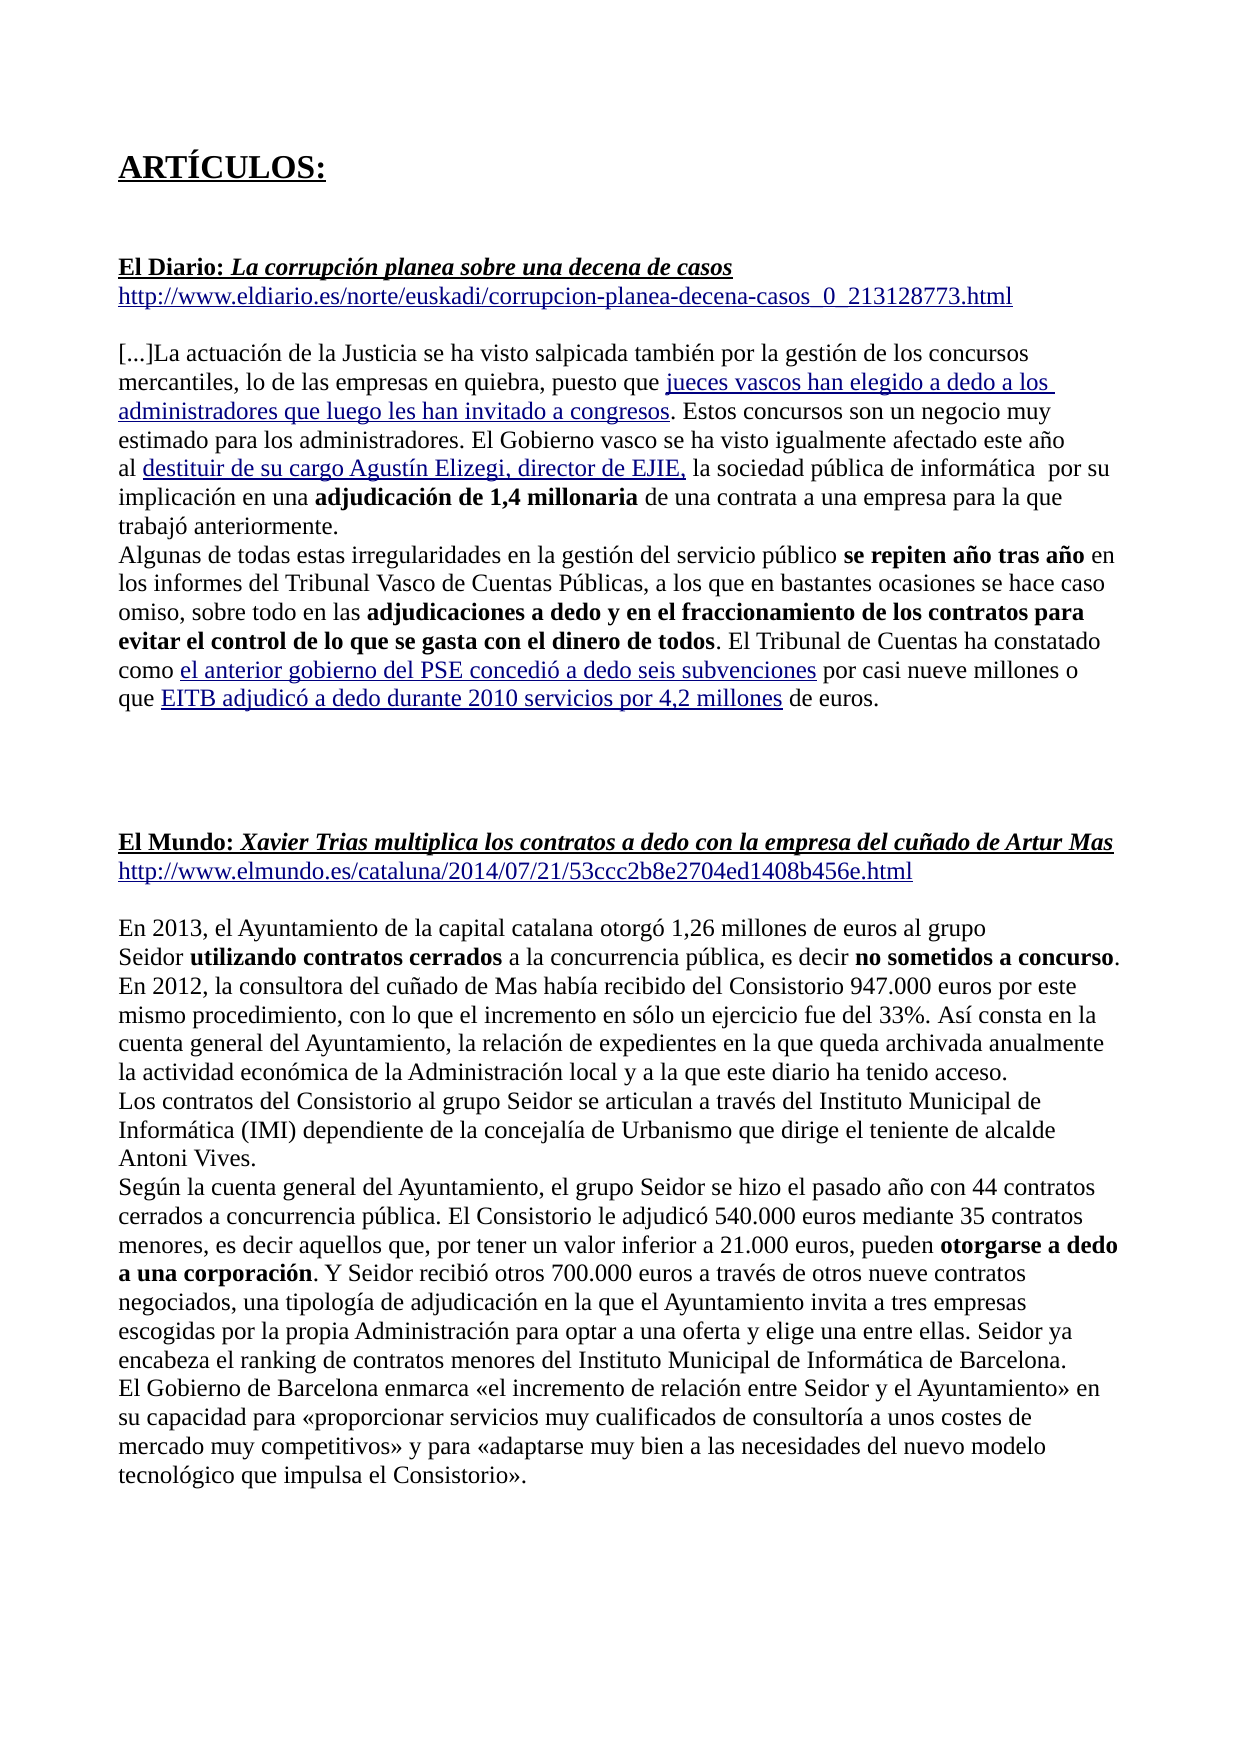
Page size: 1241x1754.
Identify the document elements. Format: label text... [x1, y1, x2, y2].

text Los contratos del Consistorio al grupo Seidor se articulan a través del Instituto Municipal de Informática (IMI) dependiente de la concejalía de Urbanismo que dirige el teniente de alcalde Antoni Vives. [118, 1086, 1122, 1172]
text http://www.elmundo.es/cataluna/2014/07/21/53ccc2b8e2704ed1408b456e.html [118, 856, 1122, 885]
text En 2013, el Ayuntamiento de la capital catalana otorgó 1,26 millones de euros al grupo Seidor utilizando contratos cerrados a la concurrencia pública, es decir no sometidos a concurso. En 2012, la consultora del cuñado de Mas había recibido del Consistorio 947.000 euros por este mismo procedimiento, con lo que el incremento en sólo un ejercicio fue del 33%. Así consta en la cuenta general del Ayuntamiento, la relación de expedientes en la que queda archivada anualmente la actividad económica de la Administración local y a la que este diario ha tenido acceso. [118, 913, 1122, 1086]
text El Mundo: Xavier Trias multiplica los contratos a dedo con la empresa del cuñado de Artur Mas [118, 827, 1122, 856]
text El Diario: La corrupción planea sobre una decena de casos [118, 252, 1122, 281]
text http://www.eldiario.es/norte/euskadi/corrupcion-planea-decena-casos_0_213128773.html [118, 281, 1122, 310]
text El Gobierno de Barcelona enmarca «el incremento de relación entre Seidor y el Ayuntamiento» en su capacidad para «proporcionar servicios muy cualificados de consultoría a unos costes de mercado muy competitivos» y para «adaptarse muy bien a las necesidades del nuevo modelo tecnológico que impulsa el Consistorio». [118, 1373, 1122, 1488]
text Algunas de todas estas irregularidades en la gestión del servicio público se repiten año tras año en los informes del Tribunal Vasco de Cuentas Públicas, a los que en bastantes ocasiones se hace caso omiso, sobre todo en las adjudicaciones a dedo y en el fraccionamiento de los contratos para evitar el control de lo que se gasta con el dinero de todos. El Tribunal de Cuentas ha constatado como el anterior gobierno del PSE concedió a dedo seis subvenciones por casi nueve millones o que EITB adjudicó a dedo durante 2010 servicios por 4,2 millones de euros. [118, 540, 1122, 712]
text ARTÍCULOS: [118, 147, 1122, 185]
text Según la cuenta general del Ayuntamiento, el grupo Seidor se hizo el pasado año con 44 contratos cerrados a concurrencia pública. El Consistorio le adjudicó 540.000 euros mediante 35 contratos menores, es decir aquellos que, por tener un valor inferior a 21.000 euros, pueden otorgarse a dedo a una corporación. Y Seidor recibió otros 700.000 euros a través de otros nueve contratos negociados, una tipología de adjudicación en la que el Ayuntamiento invita a tres empresas escogidas por la propia Administración para optar a una oferta y elige una entre ellas. Seidor ya encabeza el ranking de contratos menores del Instituto Municipal de Informática de Barcelona. [118, 1172, 1122, 1373]
text [...]La actuación de la Justicia se ha visto salpicada también por la gestión de los concursos mercantiles, lo de las empresas en quiebra, puesto que jueces vascos han elegido a dedo a los administradores que luego les han invitado a congresos. Estos concursos son un negocio muy estimado para los administradores. El Gobierno vasco se ha visto igualmente afectado este año al destituir de su cargo Agustín Elizegi, director de EJIE, la sociedad pública de informática por su implicación en una adjudicación de 1,4 millonaria de una contrata a una empresa para la que trabajó anteriormente. [118, 338, 1122, 540]
